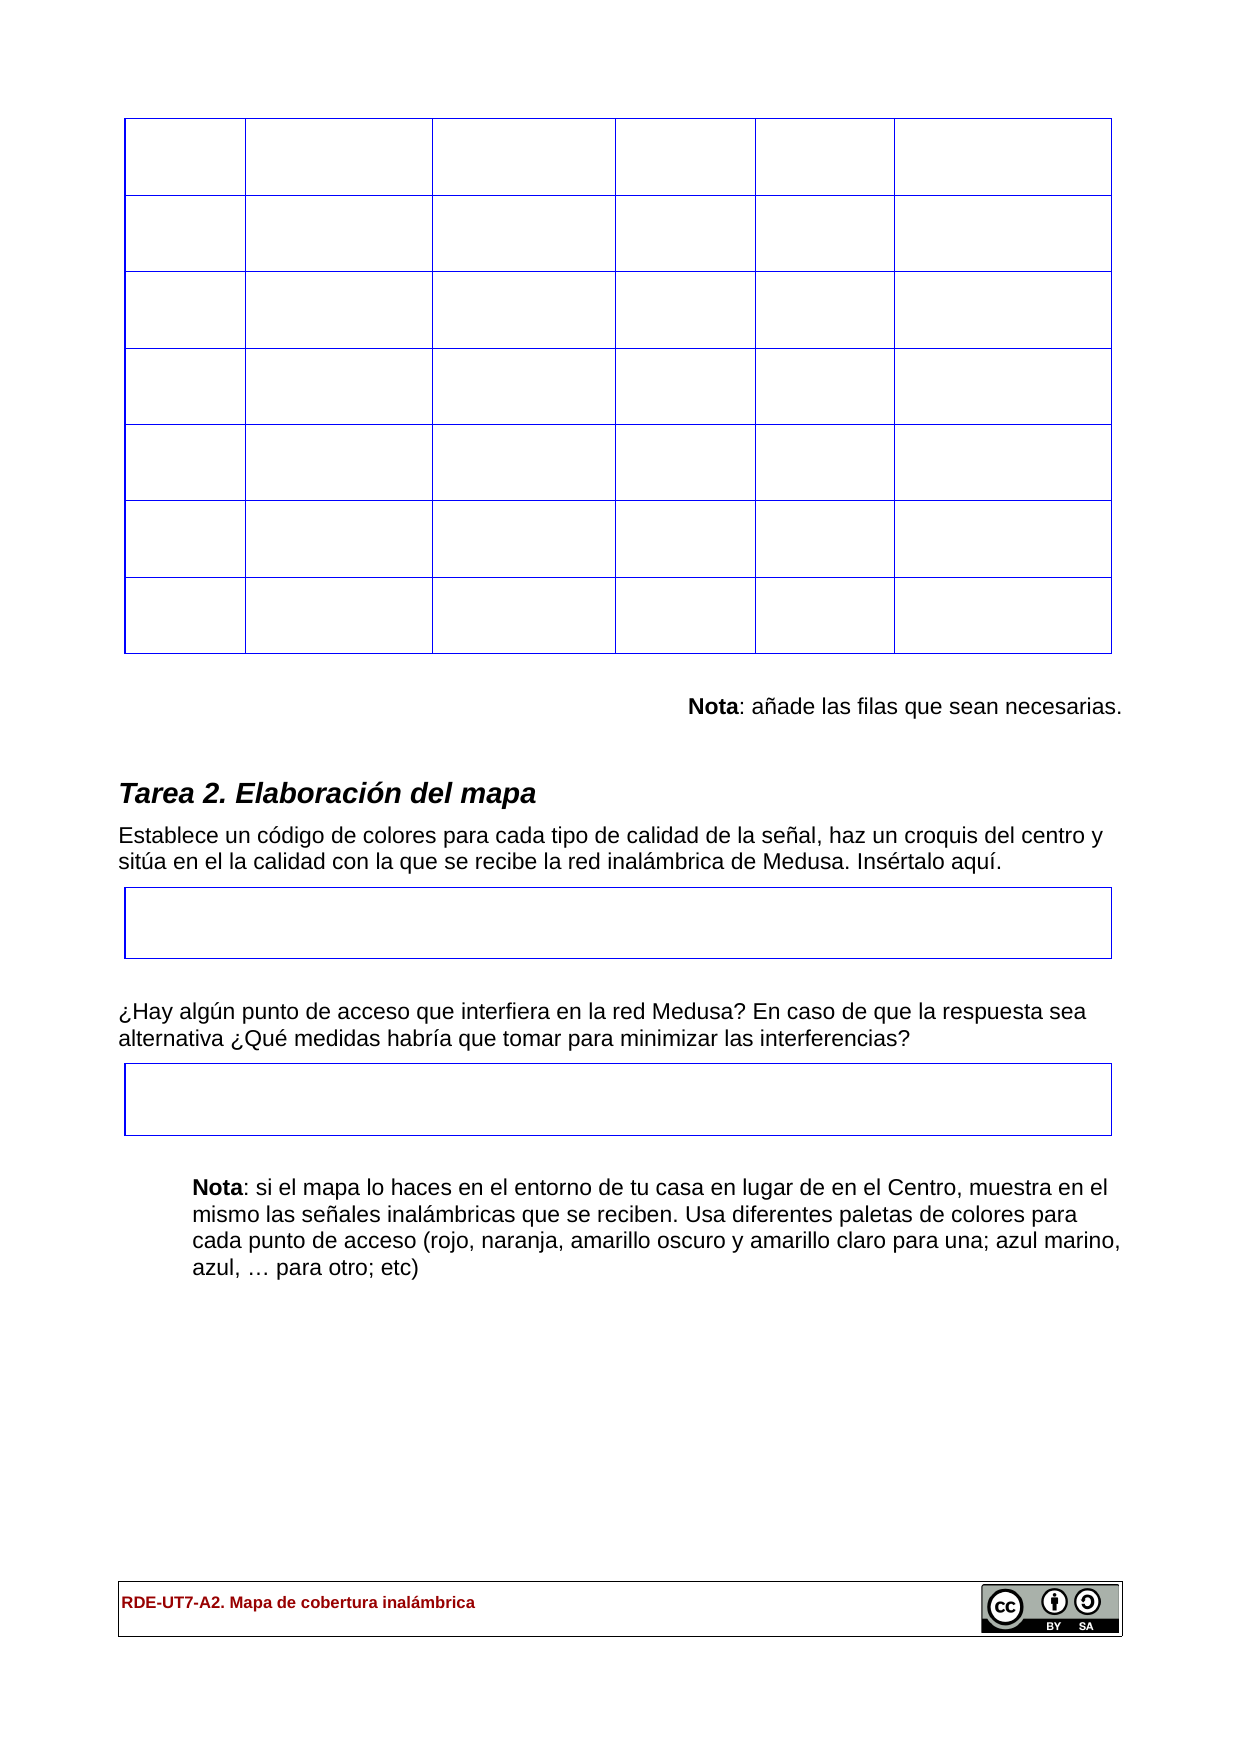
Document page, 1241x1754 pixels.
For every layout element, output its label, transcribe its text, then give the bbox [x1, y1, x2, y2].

table_cell [895, 501, 1111, 577]
table_cell [895, 272, 1111, 347]
table_cell [895, 196, 1111, 271]
table_cell [246, 119, 432, 194]
table_cell [126, 578, 245, 653]
table_cell [895, 119, 1111, 194]
table_cell [126, 272, 245, 347]
table_cell [433, 196, 615, 271]
table_cell [126, 501, 245, 577]
table_cell [895, 349, 1111, 424]
table_cell [433, 272, 615, 347]
text Nota: si el mapa lo haces en el entorno de tu casa en lugar de en el Centro, muestra en el mismo las señales inalámbricas que se reciben. Usa diferentes paletas de colores para cada punto de acceso (rojo, naranja, amarillo oscuro y amarillo claro para una; azul marino, azul, … para otro; etc) [192, 1174, 1122, 1280]
table_cell [756, 349, 894, 424]
table_cell [616, 425, 755, 500]
table_cell [616, 349, 755, 424]
table_cell [433, 425, 615, 500]
table_cell [756, 272, 894, 347]
text ¿Hay algún punto de acceso que interfiera en la red Medusa? En caso de que la respuesta sea alternativa ¿Qué medidas habría que tomar para minimizar las interferencias? [118, 998, 1122, 1051]
table_cell [126, 425, 245, 500]
table_cell [126, 196, 245, 271]
table_cell [126, 349, 245, 424]
table_cell [433, 349, 615, 424]
table_cell [246, 272, 432, 347]
table_cell [246, 196, 432, 271]
table_cell [895, 578, 1111, 653]
table_cell [895, 425, 1111, 500]
table_cell [756, 196, 894, 271]
table_cell [126, 119, 245, 194]
table_cell [616, 578, 755, 653]
picture [981, 1584, 1119, 1633]
table_cell [433, 578, 615, 653]
table_cell [756, 425, 894, 500]
table_cell [616, 501, 755, 577]
table_cell [433, 119, 615, 194]
table_cell [616, 272, 755, 347]
table_header [126, 888, 1111, 958]
table_cell [433, 501, 615, 577]
table_cell [246, 578, 432, 653]
table_cell [616, 119, 755, 194]
table_cell [756, 501, 894, 577]
table_header [126, 1064, 1111, 1134]
text Nota: añade las filas que sean necesarias. [118, 693, 1122, 719]
table_cell [616, 196, 755, 271]
subtitle Tarea 2. Elaboración del mapa [118, 776, 1122, 809]
table_cell [246, 349, 432, 424]
table_cell [246, 501, 432, 577]
text Establece un código de colores para cada tipo de calidad de la señal, haz un croquis del centro y sitúa en el la calidad con la que se recibe la red inalámbrica de Medusa. Insértalo aquí. [118, 822, 1122, 874]
table_cell [756, 578, 894, 653]
table_cell [756, 119, 894, 194]
table_cell [246, 425, 432, 500]
